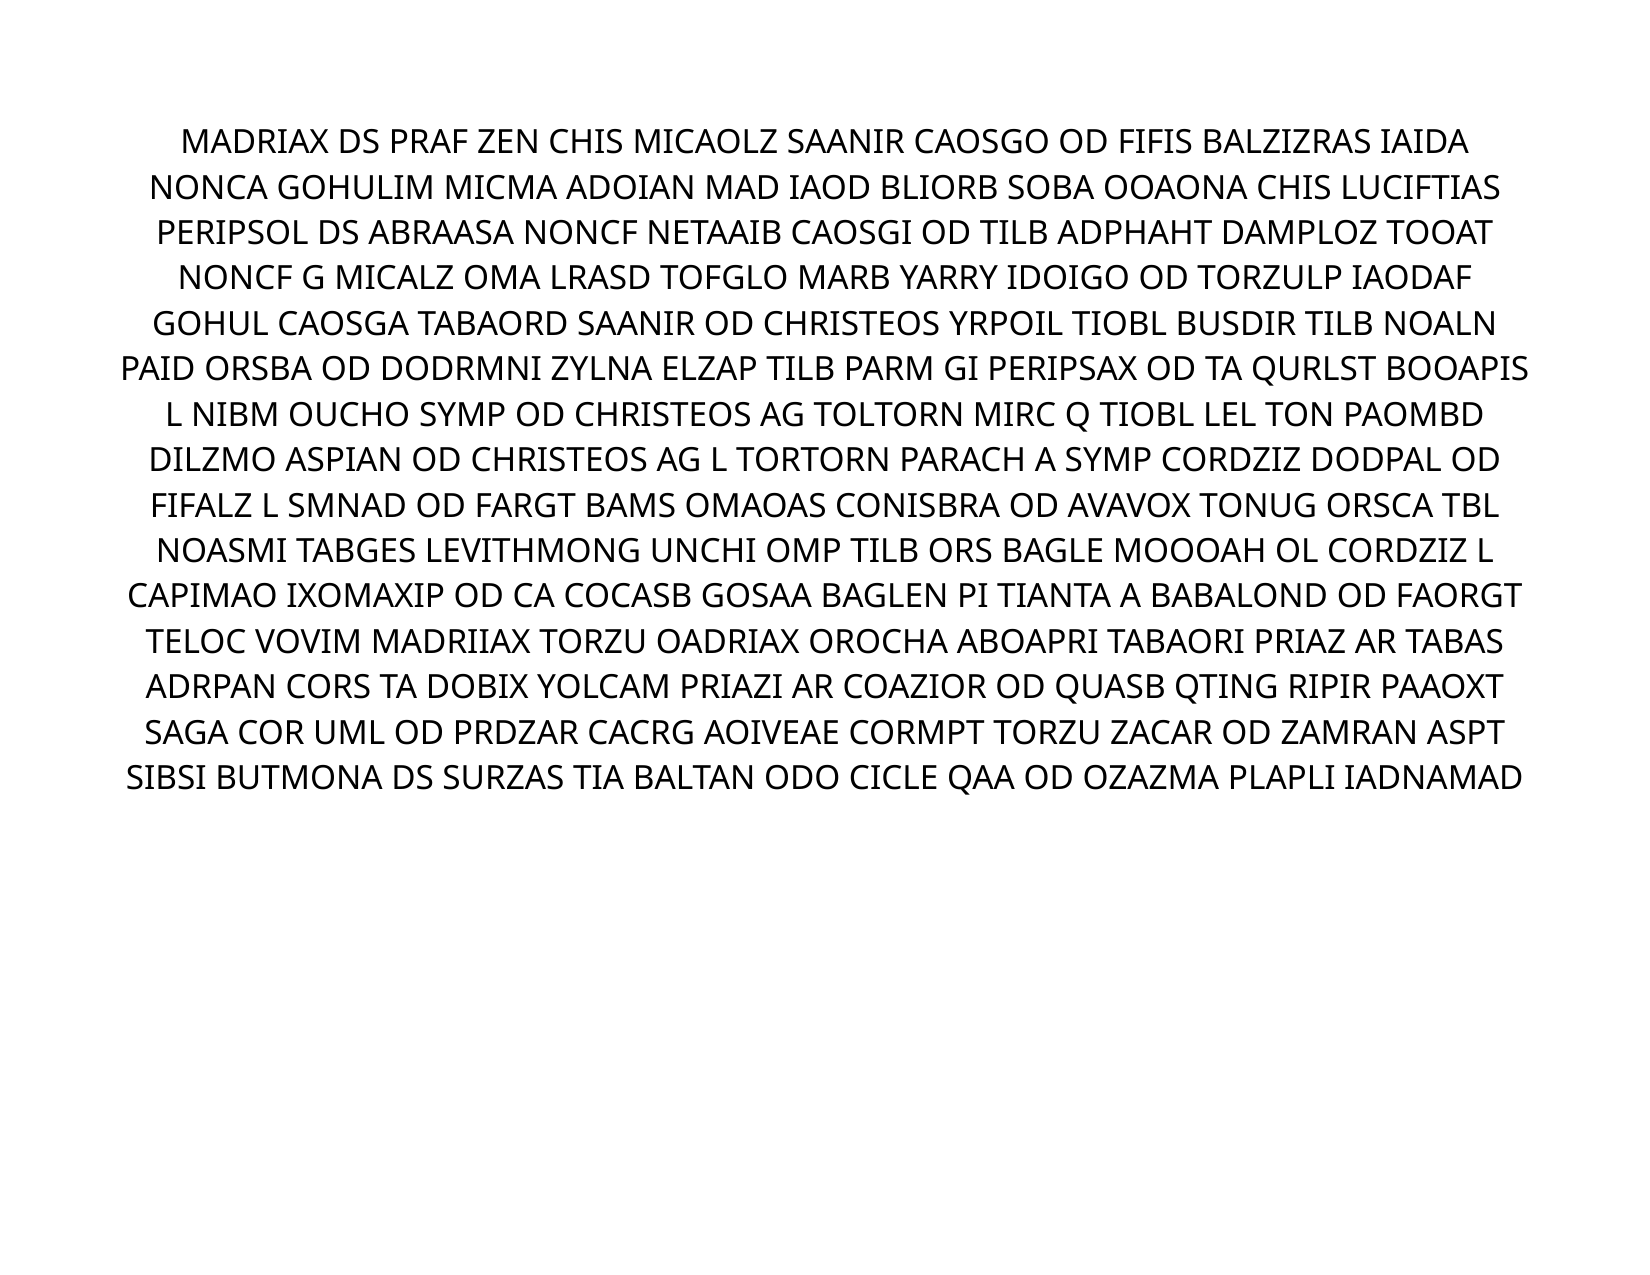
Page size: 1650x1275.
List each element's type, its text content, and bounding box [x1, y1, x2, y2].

text MADRIAX DS PRAF ZEN CHIS MICAOLZ SAANIR CAOSGO OD FIFIS BALZIZRAS IAIDA NONCA GOHULIM MICMA ADOIAN MAD IAOD BLIORB SOBA OOAONA CHIS LUCIFTIAS PERIPSOL DS ABRAASA NONCF NETAAIB CAOSGI OD TILB ADPHAHT DAMPLOZ TOOAT NONCF G MICALZ OMA LRASD TOFGLO MARB YARRY IDOIGO OD TORZULP IAODAF GOHUL CAOSGA TABAORD SAANIR OD CHRISTEOS YRPOIL TIOBL BUSDIR TILB NOALN PAID ORSBA OD DODRMNI ZYLNA ELZAP TILB PARM GI PERIPSAX OD TA QURLST BOOAPIS L NIBM OUCHO SYMP OD CHRISTEOS AG TOLTORN MIRC Q TIOBL LEL TON PAOMBD DILZMO ASPIAN OD CHRISTEOS AG L TORTORN PARACH A SYMP CORDZIZ DODPAL OD FIFALZ L SMNAD OD FARGT BAMS OMAOAS CONISBRA OD AVAVOX TONUG ORSCA TBL NOASMI TABGES LEVITHMONG UNCHI OMP TILB ORS BAGLE MOOOAH OL CORDZIZ L CAPIMAO IXOMAXIP OD CA COCASB GOSAA BAGLEN PI TIANTA A BABALOND OD FAORGT TELOC VOVIM MADRIIAX TORZU OADRIAX OROCHA ABOAPRI TABAORI PRIAZ AR TABAS ADRPAN CORS TA DOBIX YOLCAM PRIAZI AR COAZIOR OD QUASB QTING RIPIR PAAOXT SAGA COR UML OD PRDZAR CACRG AOIVEAE CORMPT TORZU ZACAR OD ZAMRAN ASPT SIBSI BUTMONA DS SURZAS TIA BALTAN ODO CICLE QAA OD OZAZMA PLAPLI IADNAMAD [118, 118, 1532, 799]
